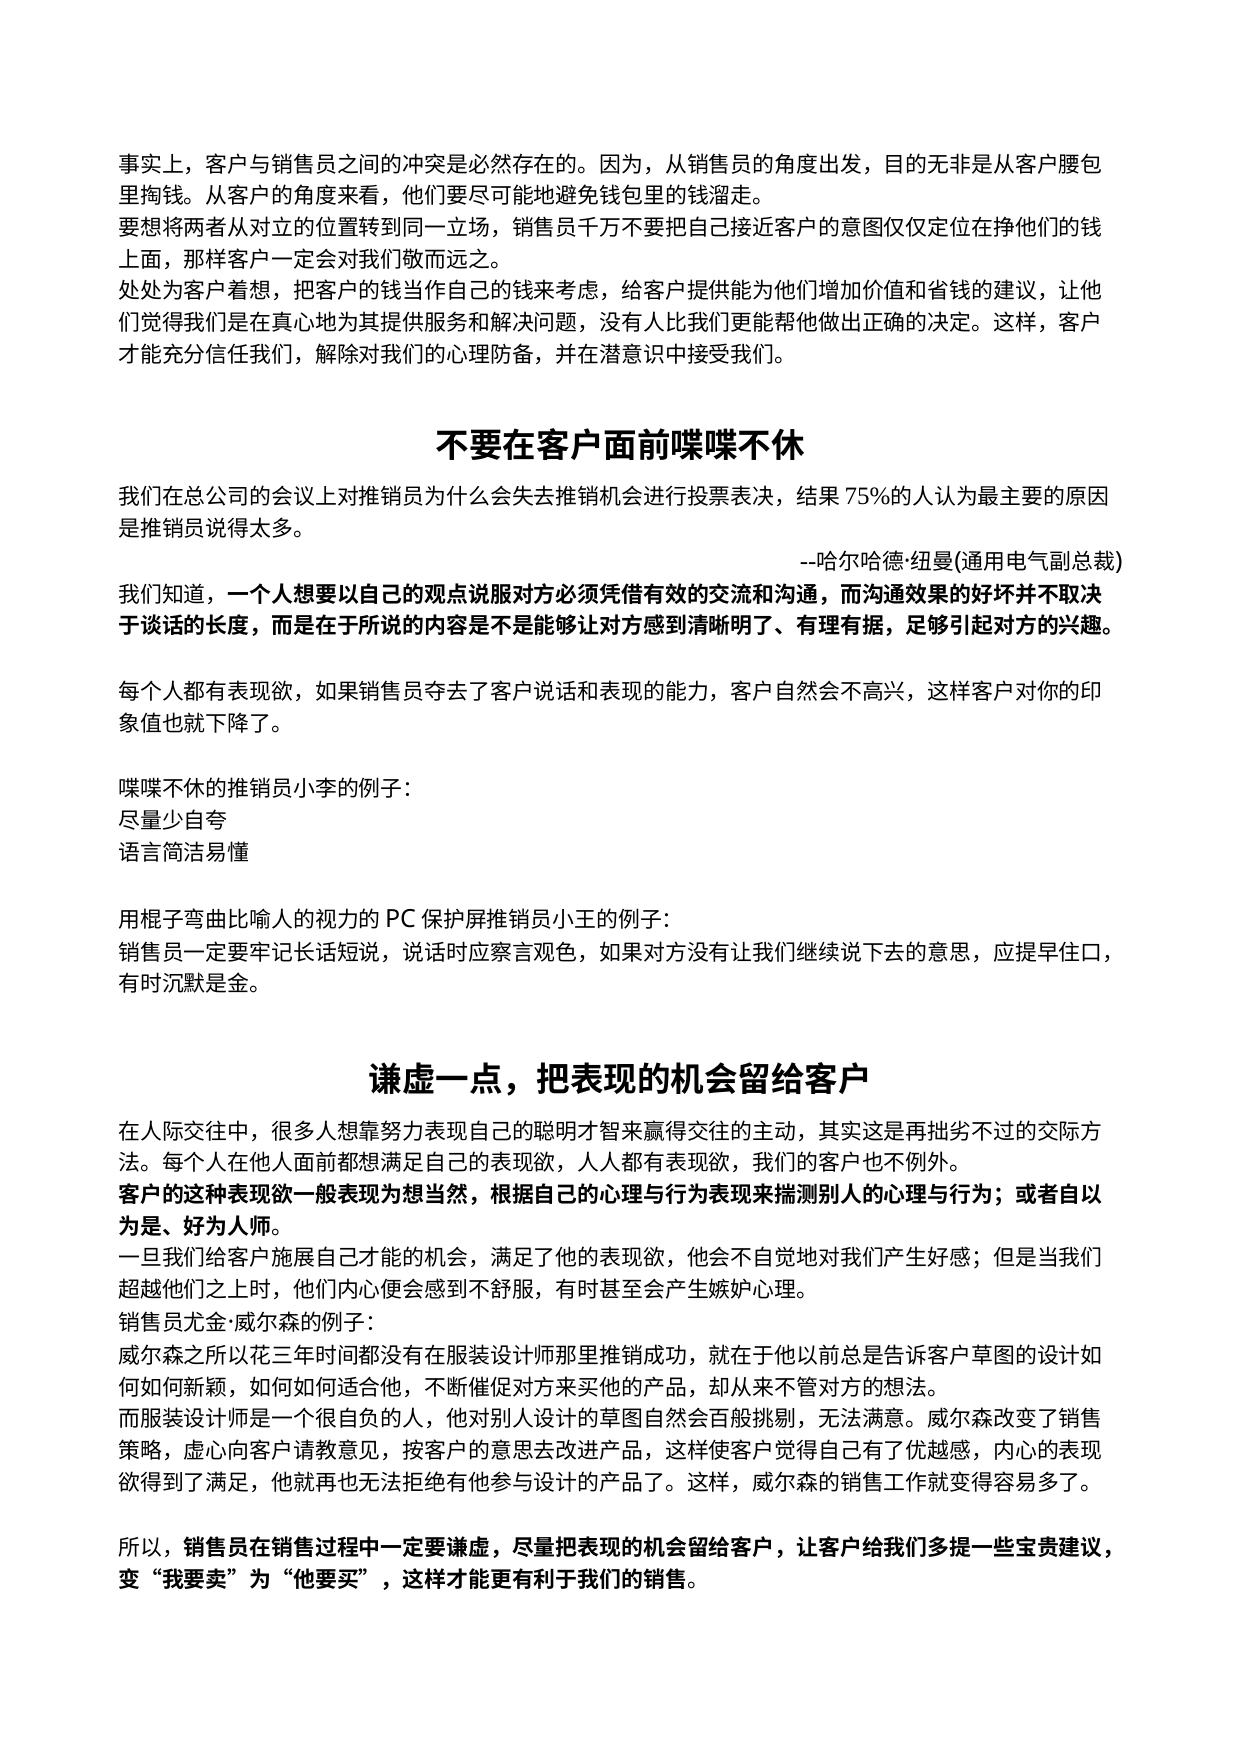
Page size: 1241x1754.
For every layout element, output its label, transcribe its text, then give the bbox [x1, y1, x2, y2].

text 用棍子弯曲比喻人的视力的PC保护屏推销员小王的例子： [118, 900, 1122, 934]
text 一旦我们给客户施展自己才能的机会，满足了他的表现欲，他会不自觉地对我们产生好感；但是当我们超越他们之上时，他们内心便会感到不舒服，有时甚至会产生嫉妒心理。 [118, 1240, 1122, 1304]
text 而服装设计师是一个很自负的人，他对别人设计的草图自然会百般挑剔，无法满意。威尔森改变了销售策略，虚心向客户请教意见，按客户的意思去改进产品，这样使客户觉得自己有了优越感，内心的表现欲得到了满足，他就再也无法拒绝有他参与设计的产品了。这样，威尔森的销售工作就变得容易多了。 [118, 1401, 1122, 1496]
text 处处为客户着想，把客户的钱当作自己的钱来考虑，给客户提供能为他们增加价值和省钱的建议，让他们觉得我们是在真心地为其提供服务和解决问题，没有人比我们更能帮他做出正确的决定。这样，客户才能充分信任我们，解除对我们的心理防备，并在潜意识中接受我们。 [118, 273, 1122, 368]
text 威尔森之所以花三年时间都没有在服装设计师那里推销成功，就在于他以前总是告诉客户草图的设计如何如何新颖，如何如何适合他，不断催促对方来买他的产品，却从来不管对方的想法。 [118, 1338, 1122, 1401]
text 喋喋不休的推销员小李的例子： [118, 771, 1122, 803]
text 要想将两者从对立的位置转到同一立场，销售员千万不要把自己接近客户的意图仅仅定位在挣他们的钱上面，那样客户一定会对我们敬而远之。 [118, 210, 1122, 273]
text 我们知道，一个人想要以自己的观点说服对方必须凭借有效的交流和沟通，而沟通效果的好坏并不取决于谈话的长度，而是在于所说的内容是不是能够让对方感到清晰明了、有理有据，足够引起对方的兴趣。 [118, 577, 1122, 640]
text 销售员一定要牢记长话短说，说话时应察言观色，如果对方没有让我们继续说下去的意思，应提早住口，有时沉默是金。 [118, 934, 1122, 998]
text 在人际交往中，很多人想靠努力表现自己的聪明才智来赢得交往的主动，其实这是再拙劣不过的交际方法。每个人在他人面前都想满足自己的表现欲，人人都有表现欲，我们的客户也不例外。 [118, 1114, 1122, 1177]
text 我们在总公司的会议上对推销员为什么会失去推销机会进行投票表决，结果75%的人认为最主要的原因是推销员说得太多。 [118, 479, 1122, 542]
text 事实上，客户与销售员之间的冲突是必然存在的。因为，从销售员的角度出发，目的无非是从客户腰包里掏钱。从客户的角度来看，他们要尽可能地避免钱包里的钱溜走。 [118, 147, 1122, 210]
text 客户的这种表现欲一般表现为想当然，根据自己的心理与行为表现来揣测别人的心理与行为；或者自以为是、好为人师。 [118, 1177, 1122, 1240]
text 语言简洁易懂 [118, 835, 1122, 866]
text 每个人都有表现欲，如果销售员夺去了客户说话和表现的能力，客户自然会不高兴，这样客户对你的印象值也就下降了。 [118, 674, 1122, 737]
subtitle 不要在客户面前喋喋不休 [118, 418, 1122, 467]
subtitle 谦虚一点，把表现的机会留给客户 [118, 1053, 1122, 1101]
text 销售员尤金·威尔森的例子： [118, 1304, 1122, 1338]
text --哈尔哈德·纽曼(通用电气副总裁) [118, 542, 1122, 577]
text 尽量少自夸 [118, 803, 1122, 835]
text 所以，销售员在销售过程中一定要谦虚，尽量把表现的机会留给客户，让客户给我们多提一些宝贵建议，变“我要卖”为“他要买”，这样才能更有利于我们的销售。 [118, 1530, 1122, 1593]
